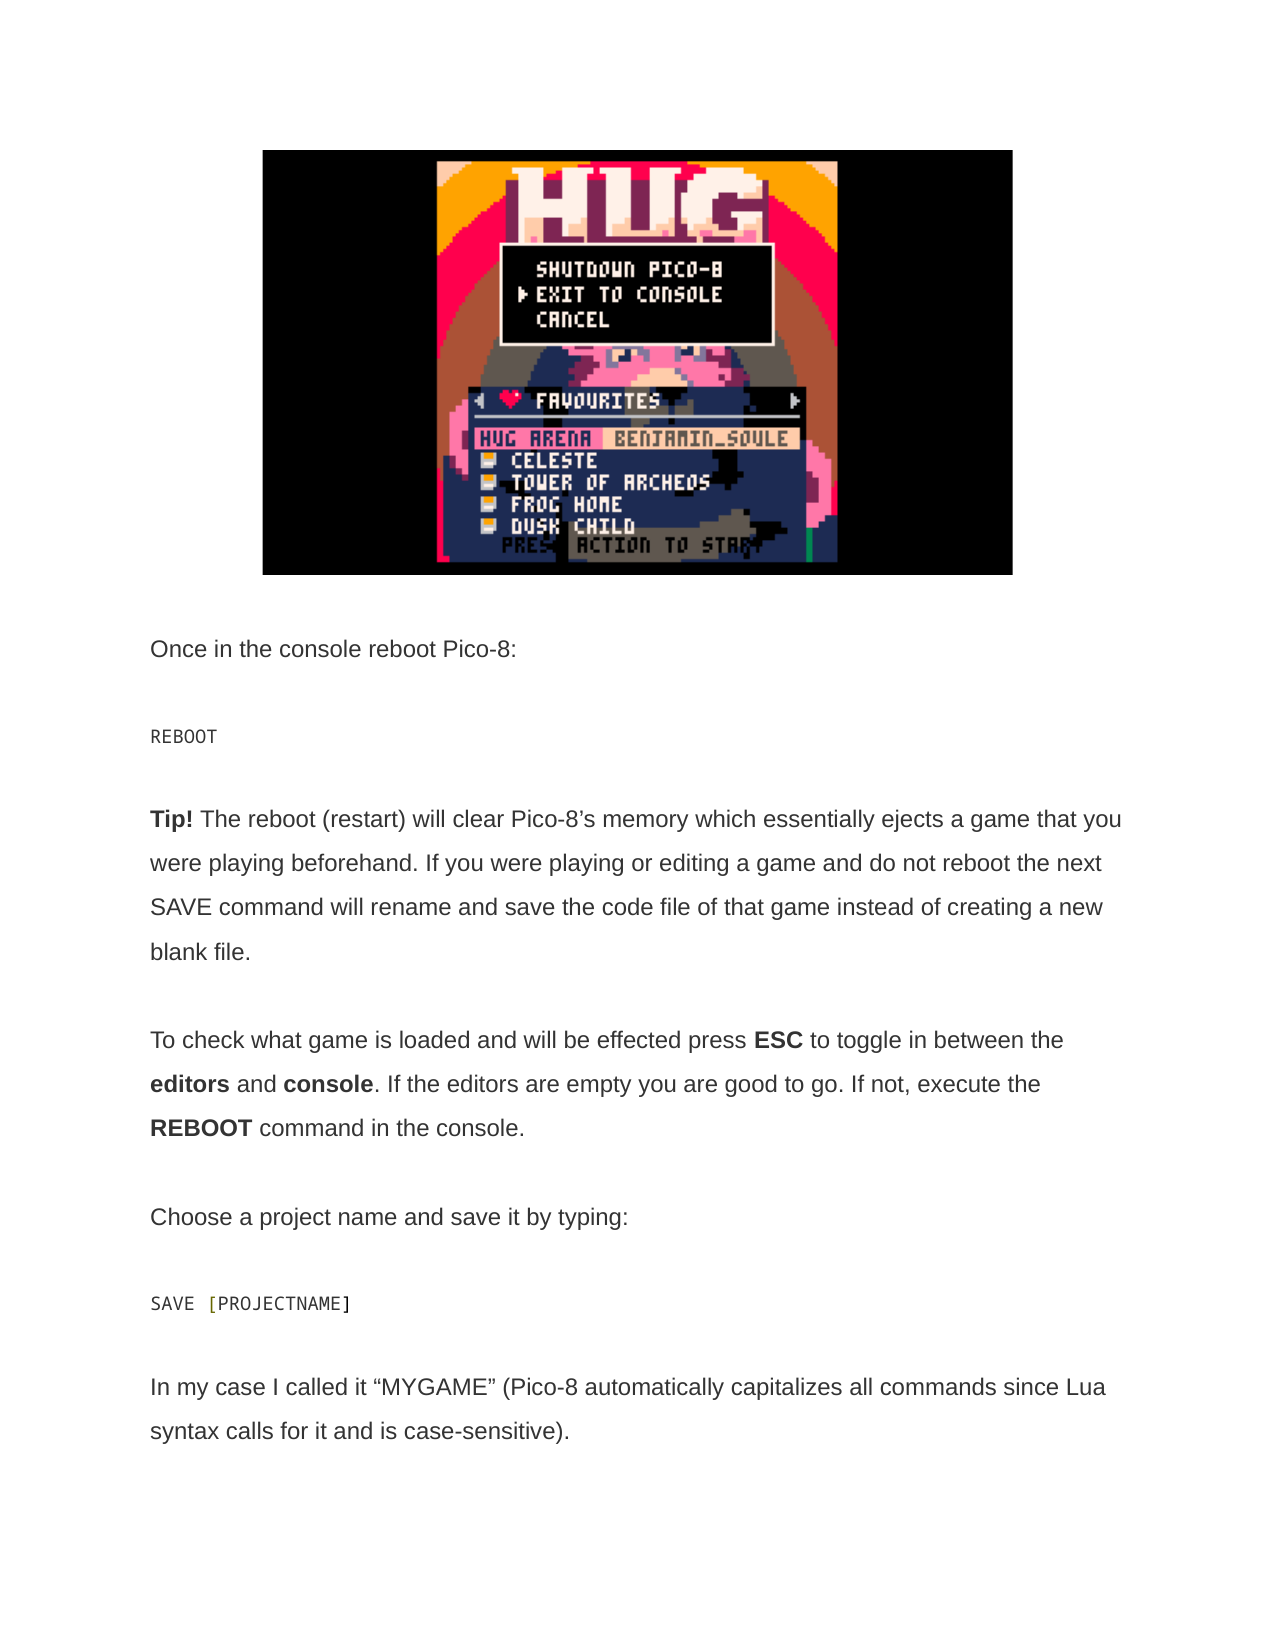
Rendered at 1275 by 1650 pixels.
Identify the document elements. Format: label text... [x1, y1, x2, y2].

text Tip! The reboot (restart) will clear Pico-8’s memory which essentially ejects a game that you were playing beforehand. If you were playing or editing a game and do not reboot the next SAVE command will rename and save the code file of that game instead of creating a new blank file. [150, 805, 1125, 965]
picture [262, 150, 1013, 575]
text Once in the console reboot Pico-8: [150, 635, 1125, 662]
text In my case I called it “MYGAME” (Pico-8 automatically capitalizes all commands since Lua syntax calls for it and is case-sensitive). [150, 1372, 1125, 1444]
text SAVE [PROJECTNAME] [150, 1291, 1125, 1316]
text To check what game is loaded and will be effected press ESC to toggle in between the editors and console. If the editors are empty you are good to go. If not, execute the REBOOT command in the console. [150, 1026, 1125, 1142]
text REBOOT [150, 723, 1125, 749]
text Choose a project name and save it by typing: [150, 1202, 1125, 1230]
